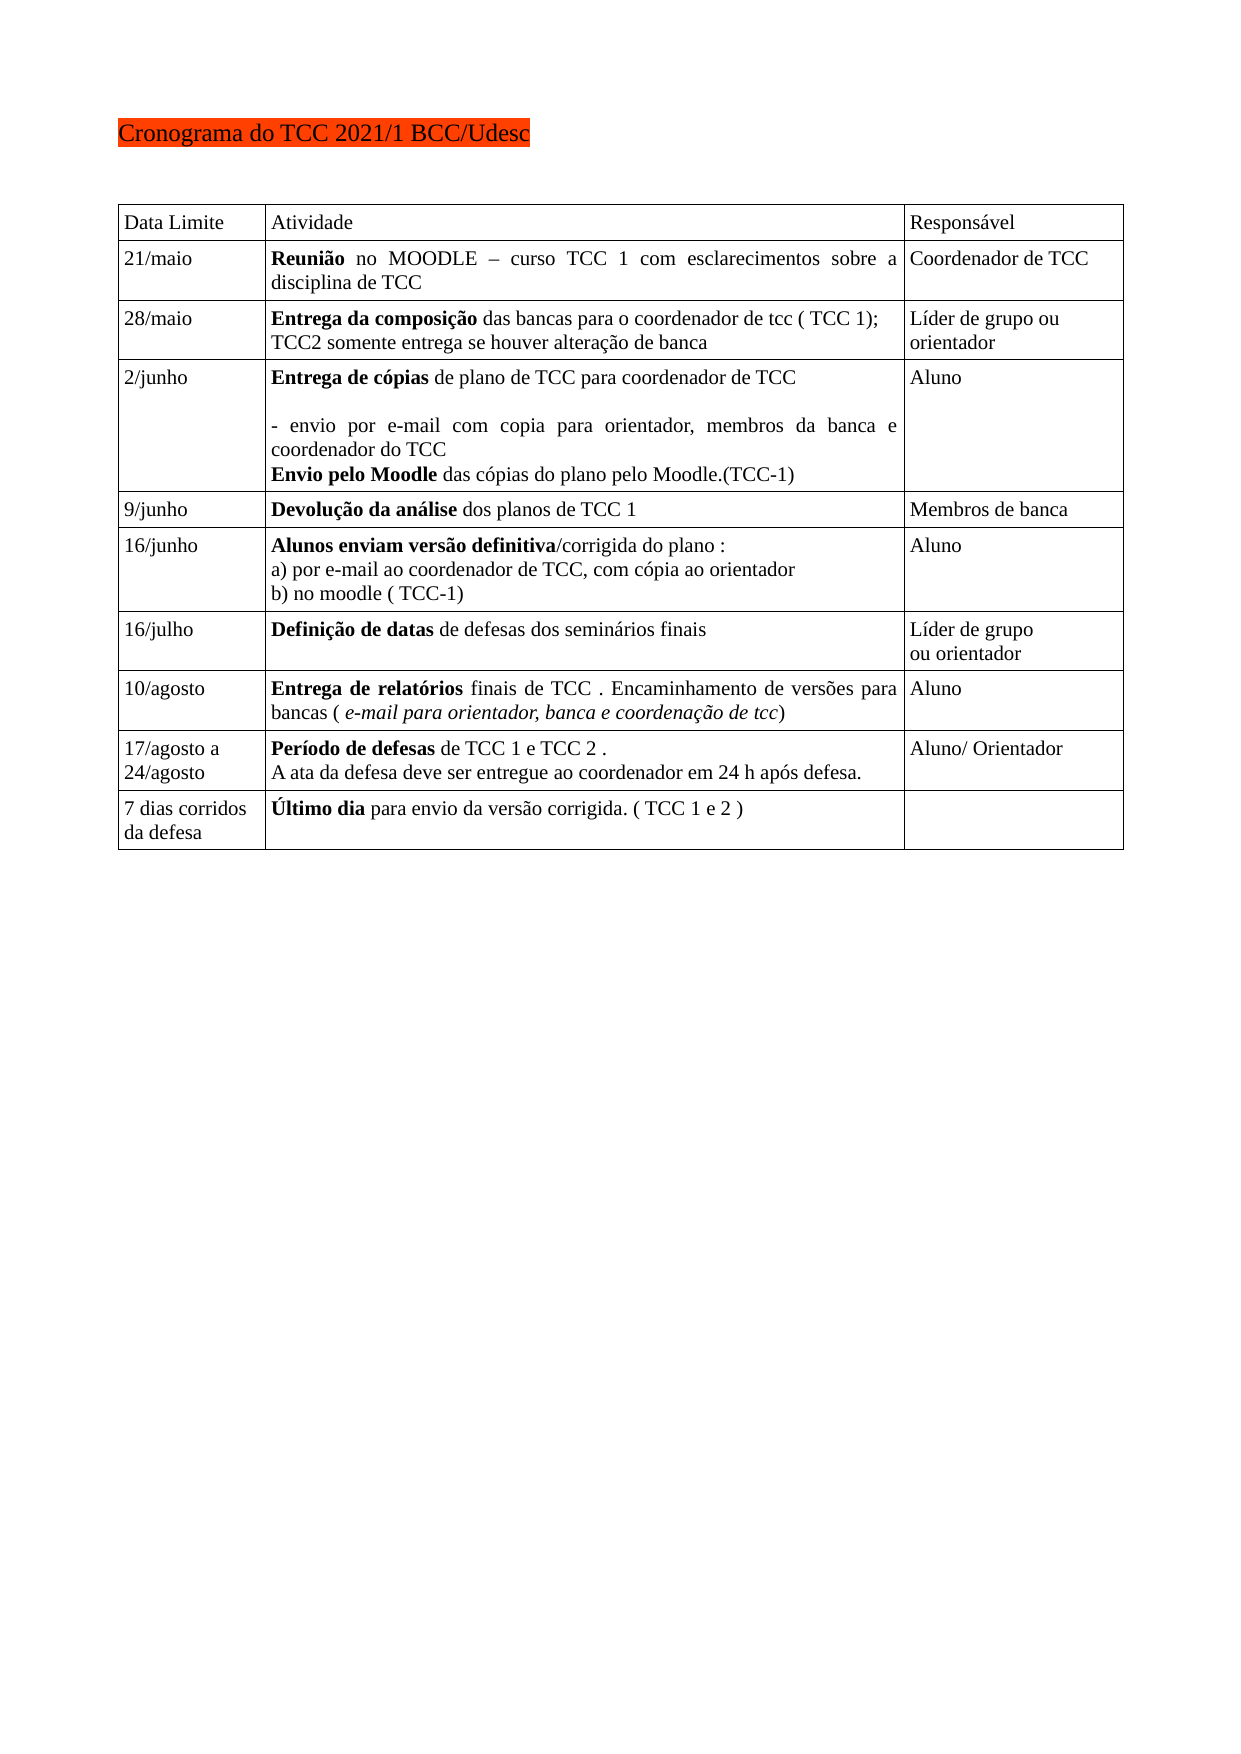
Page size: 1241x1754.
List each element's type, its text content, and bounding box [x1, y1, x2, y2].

table_cell 16/junho [119, 528, 265, 611]
table_cell Líder de grupo ou orientador [905, 612, 1123, 670]
table_cell Líder de grupo ou orientador [905, 301, 1123, 359]
table_header Atividade [266, 205, 904, 240]
table_cell Entrega da composição das bancas para o coordenador de tcc ( TCC 1); TCC2 somente entrega se houver alteração de banca [266, 301, 904, 359]
table_cell Aluno [905, 528, 1123, 611]
table_cell Entrega de relatórios finais de TCC . Encaminhamento de versões para bancas ( e-mail para orientador, banca e coordenação de tcc) [266, 671, 904, 730]
table_cell Reunião no MOODLE – curso TCC 1 com esclarecimentos sobre a disciplina de TCC [266, 241, 904, 300]
table_cell Definição de datas de defesas dos seminários finais [266, 612, 904, 670]
table_cell Devolução da análise dos planos de TCC 1 [266, 492, 904, 527]
text Cronograma do TCC 2021/1 BCC/Udesc [118, 118, 1122, 147]
table_cell Aluno [905, 360, 1123, 491]
table_cell Membros de banca [905, 492, 1123, 527]
table_cell [905, 791, 1123, 849]
table_cell Aluno [905, 671, 1123, 730]
table_cell Entrega de cópias de plano de TCC para coordenador de TCC - envio por e-mail com copia para orientador, membros da banca e coordenador do TCC Envio pelo Moodle das cópias do plano pelo Moodle.(TCC-1) [266, 360, 904, 491]
table_cell Aluno/ Orientador [905, 731, 1123, 790]
table_cell 17/agosto a 24/agosto [119, 731, 265, 790]
table_header Data Limite [119, 205, 265, 240]
table_cell 2/junho [119, 360, 265, 491]
table_cell 10/agosto [119, 671, 265, 730]
table_cell 28/maio [119, 301, 265, 359]
table_cell Último dia para envio da versão corrigida. ( TCC 1 e 2 ) [266, 791, 904, 849]
table_cell Alunos enviam versão definitiva/corrigida do plano : a) por e-mail ao coordenador de TCC, com cópia ao orientador b) no moodle ( TCC-1) [266, 528, 904, 611]
table_cell 7 dias corridos da defesa [119, 791, 265, 849]
table_cell 16/julho [119, 612, 265, 670]
table_header Responsável [905, 205, 1123, 240]
table_cell Coordenador de TCC [905, 241, 1123, 300]
table_cell 21/maio [119, 241, 265, 300]
table_cell Período de defesas de TCC 1 e TCC 2 . A ata da defesa deve ser entregue ao coordenador em 24 h após defesa. [266, 731, 904, 790]
table_cell 9/junho [119, 492, 265, 527]
